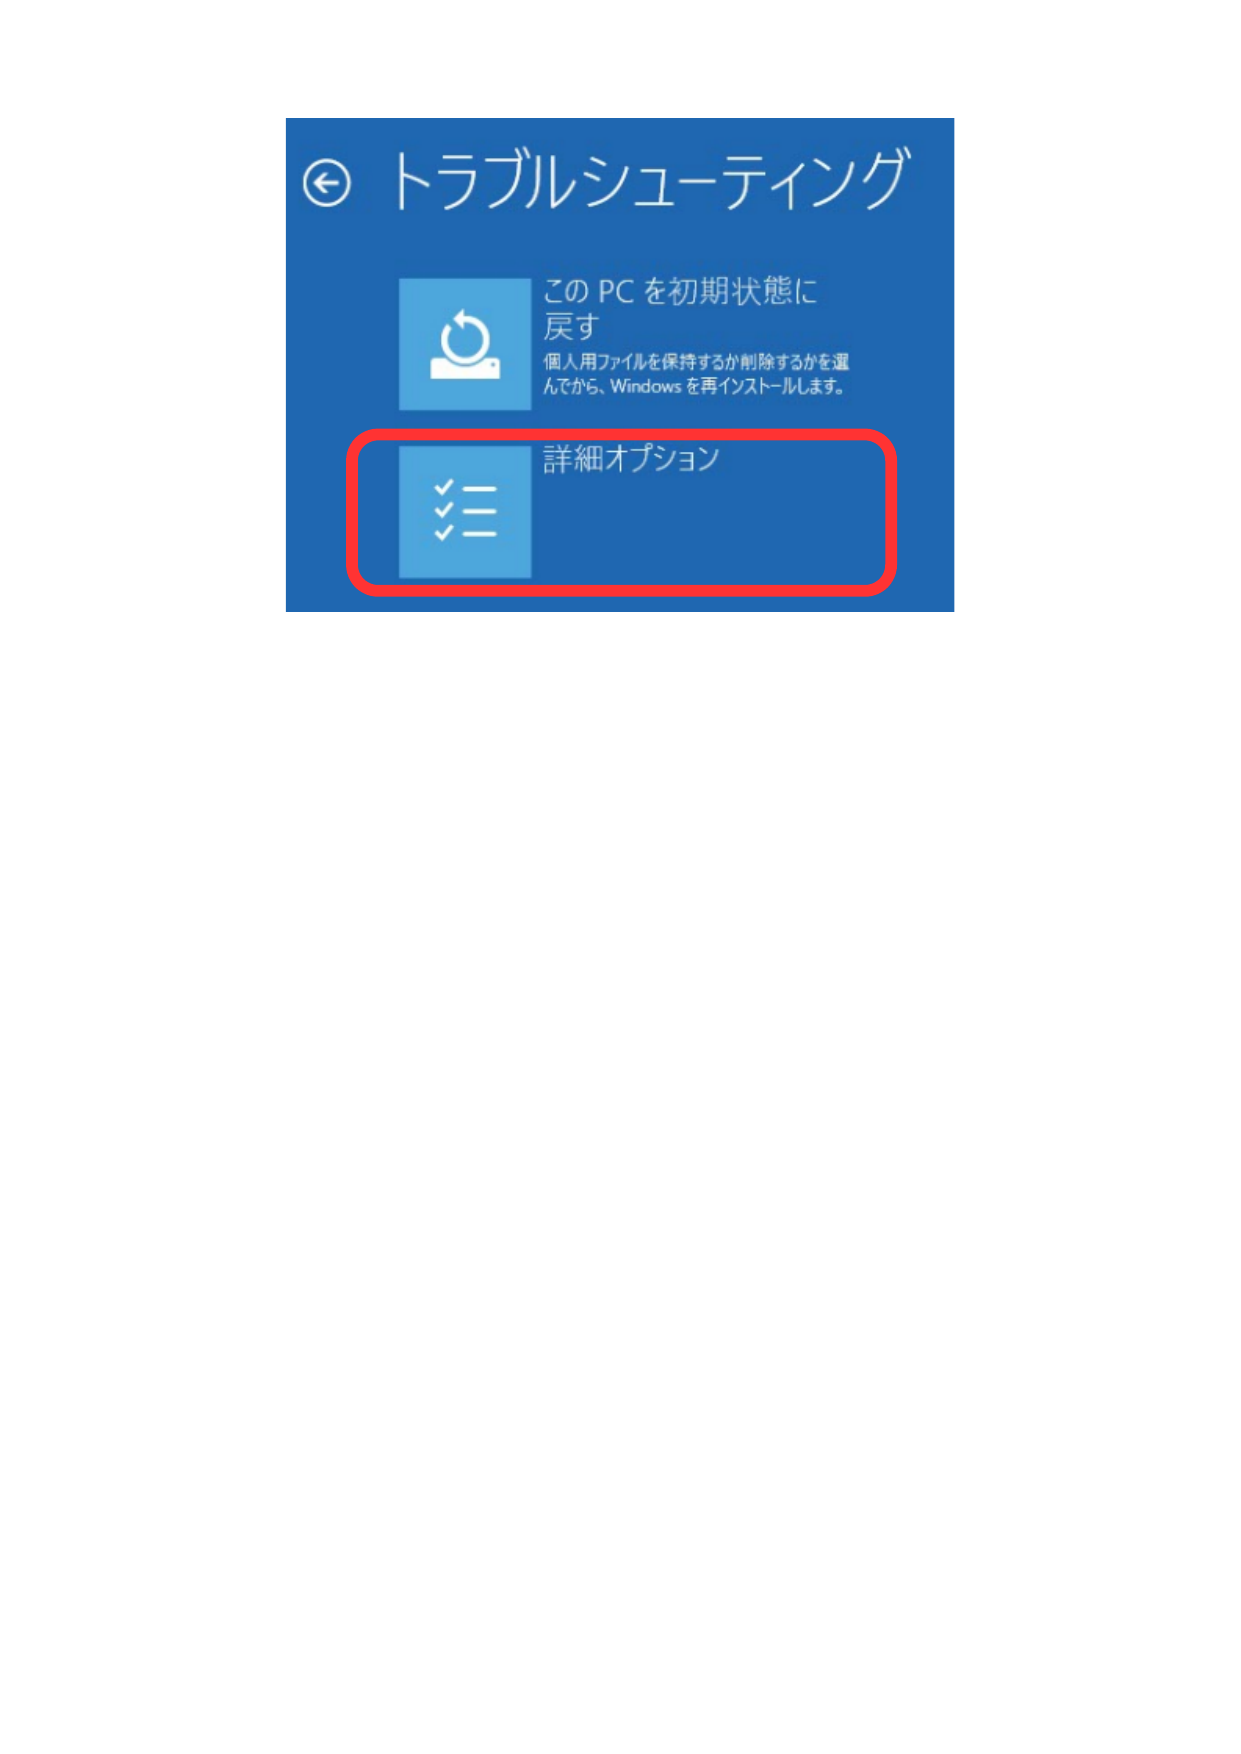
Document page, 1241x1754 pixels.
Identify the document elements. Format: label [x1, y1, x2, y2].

picture [285, 118, 955, 612]
